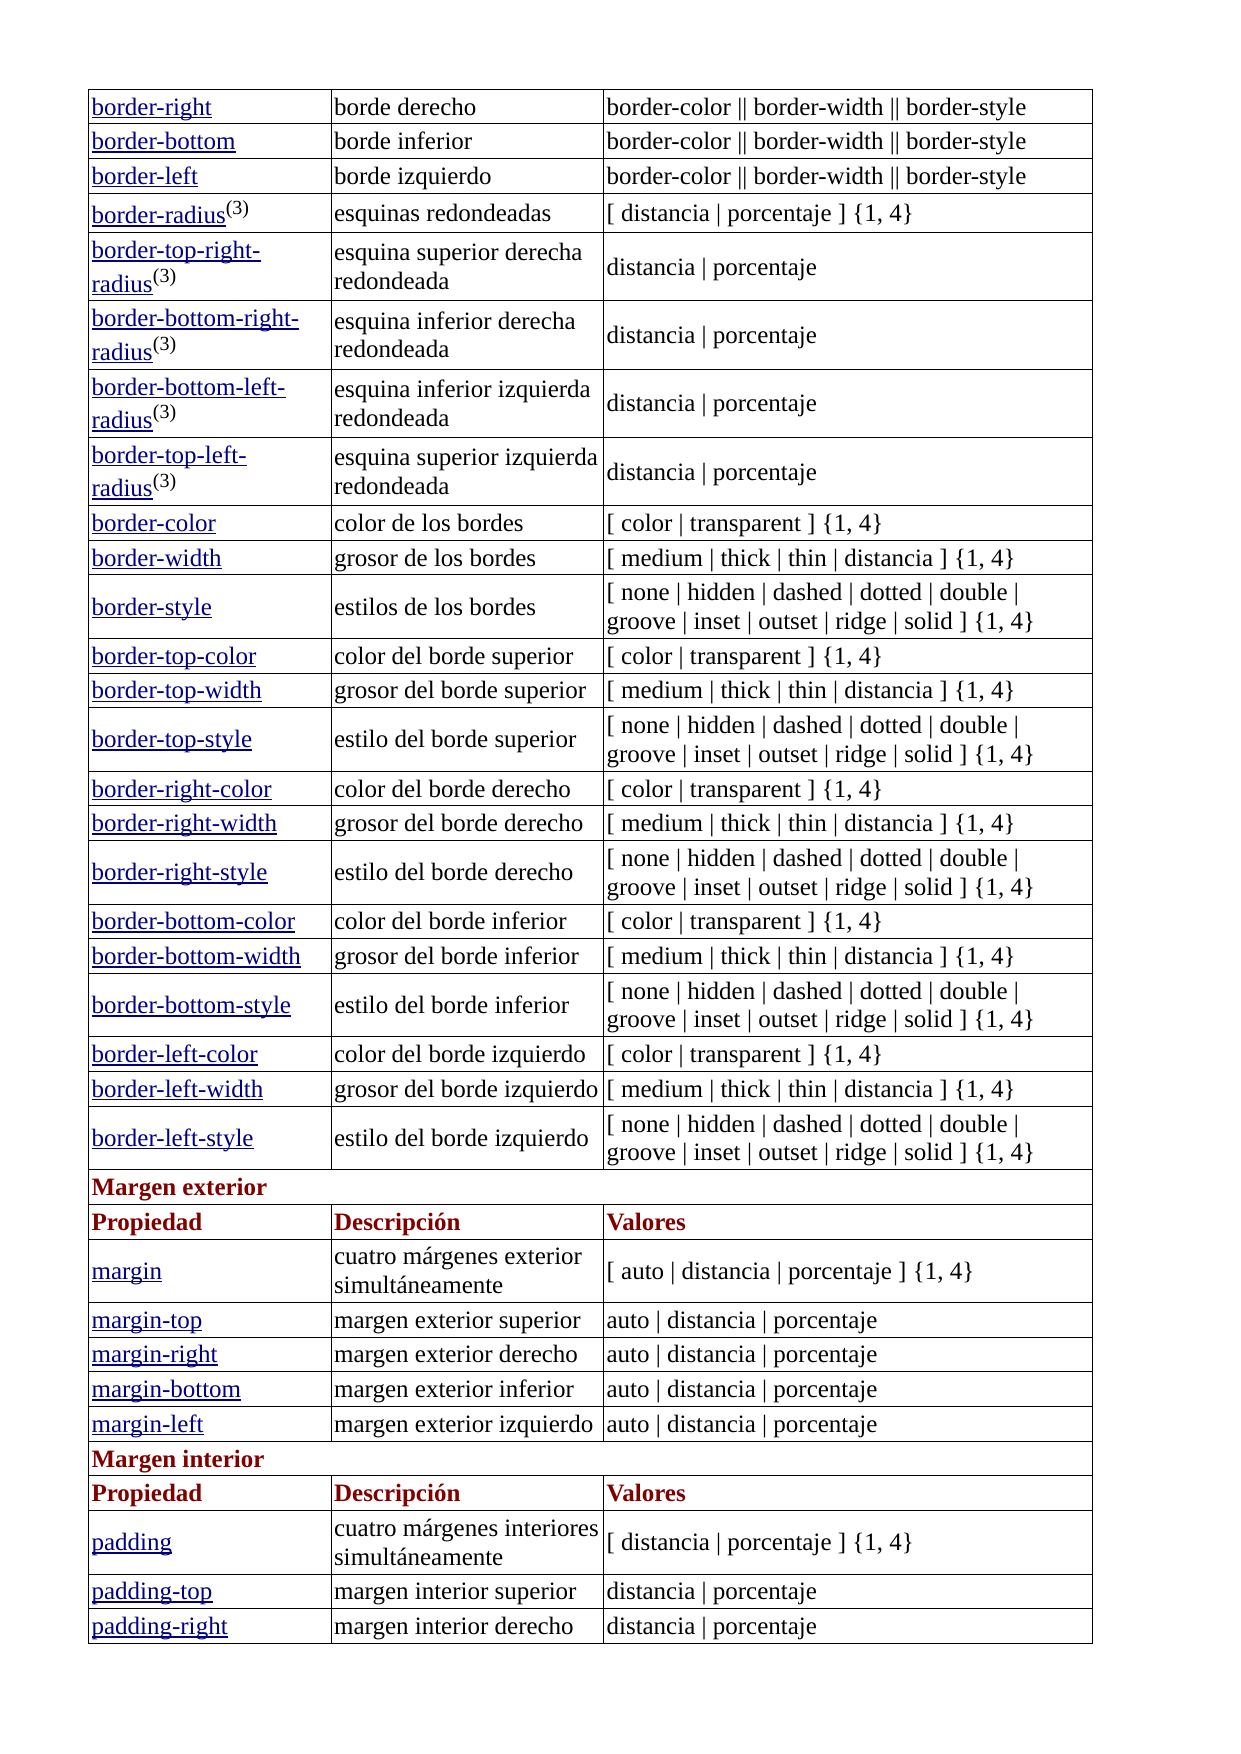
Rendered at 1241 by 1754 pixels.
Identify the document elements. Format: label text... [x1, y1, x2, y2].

table_cell [ medium | thick | thin | distancia ] {1, 4} [604, 939, 1092, 973]
table_cell border-bottom-style [89, 974, 331, 1036]
table_cell grosor del borde derecho [332, 806, 603, 840]
table_cell border-right-width [89, 806, 331, 840]
table_cell border-top-style [89, 708, 331, 771]
table_cell border-width [89, 541, 331, 574]
table_cell border-color || border-width || border-style [604, 90, 1092, 123]
table_cell margen exterior inferior [332, 1372, 603, 1406]
table_cell borde izquierdo [332, 159, 603, 193]
table_cell distancia | porcentaje [604, 438, 1092, 505]
table_cell estilo del borde superior [332, 708, 603, 771]
table_cell [ none | hidden | dashed | dotted | double | groove | inset | outset | ridge | solid ] {1, 4} [604, 1107, 1092, 1169]
table_cell border-top-width [89, 674, 331, 707]
table_cell estilos de los bordes [332, 575, 603, 638]
table_cell border-color || border-width || border-style [604, 124, 1092, 158]
table_cell Valores [604, 1476, 1092, 1510]
table_cell border-left-style [89, 1107, 331, 1169]
table_cell [ distancia | porcentaje ] {1, 4} [604, 194, 1092, 232]
table_cell esquina superior izquierda redondeada [332, 438, 603, 505]
table_cell border-style [89, 575, 331, 638]
table_cell Margen exterior [89, 1170, 1092, 1204]
table_cell [ none | hidden | dashed | dotted | double | groove | inset | outset | ridge | solid ] {1, 4} [604, 841, 1092, 903]
table_cell [ none | hidden | dashed | dotted | double | groove | inset | outset | ridge | solid ] {1, 4} [604, 974, 1092, 1036]
table_cell border-right [89, 90, 331, 123]
table_cell auto | distancia | porcentaje [604, 1407, 1092, 1441]
table_cell [ color | transparent ] {1, 4} [604, 639, 1092, 672]
table_cell border-left-width [89, 1072, 331, 1106]
table_cell borde derecho [332, 90, 603, 123]
table_cell border-right-color [89, 772, 331, 805]
table_cell borde inferior [332, 124, 603, 158]
table_cell [ none | hidden | dashed | dotted | double | groove | inset | outset | ridge | solid ] {1, 4} [604, 708, 1092, 771]
table_cell margen interior derecho [332, 1609, 603, 1643]
table_cell estilo del borde derecho [332, 841, 603, 903]
table_cell margin-bottom [89, 1372, 331, 1406]
table_cell esquina inferior derecha redondeada [332, 301, 603, 368]
table_cell border-left [89, 159, 331, 193]
table_cell border-top-color [89, 639, 331, 672]
table_cell Descripción [332, 1205, 603, 1238]
table_cell border-color [89, 506, 331, 540]
table_cell padding-top [89, 1575, 331, 1608]
table_cell [ medium | thick | thin | distancia ] {1, 4} [604, 1072, 1092, 1106]
table_cell border-bottom-left-radius(3) [89, 370, 331, 437]
table_cell grosor del borde superior [332, 674, 603, 707]
table_cell border-bottom-color [89, 905, 331, 938]
table_cell [ none | hidden | dashed | dotted | double | groove | inset | outset | ridge | solid ] {1, 4} [604, 575, 1092, 638]
table_cell border-radius(3) [89, 194, 331, 232]
table_cell color del borde superior [332, 639, 603, 672]
table_cell margin-top [89, 1303, 331, 1337]
table_cell color de los bordes [332, 506, 603, 540]
table_cell auto | distancia | porcentaje [604, 1372, 1092, 1406]
table_cell distancia | porcentaje [604, 370, 1092, 437]
table_cell [ color | transparent ] {1, 4} [604, 772, 1092, 805]
table_cell color del borde derecho [332, 772, 603, 805]
table_cell grosor de los bordes [332, 541, 603, 574]
table_cell estilo del borde izquierdo [332, 1107, 603, 1169]
table_cell padding-right [89, 1609, 331, 1643]
table_cell esquina superior derecha redondeada [332, 233, 603, 300]
table_cell [ auto | distancia | porcentaje ] {1, 4} [604, 1240, 1092, 1302]
table_cell Margen interior [89, 1442, 1092, 1475]
table_cell border-bottom [89, 124, 331, 158]
table_cell margin [89, 1240, 331, 1302]
table_cell border-bottom-width [89, 939, 331, 973]
table_cell margen exterior superior [332, 1303, 603, 1337]
table_cell [ distancia | porcentaje ] {1, 4} [604, 1511, 1092, 1573]
table_cell auto | distancia | porcentaje [604, 1303, 1092, 1337]
table_cell [ color | transparent ] {1, 4} [604, 905, 1092, 938]
table_cell [ medium | thick | thin | distancia ] {1, 4} [604, 541, 1092, 574]
table_cell border-bottom-right-radius(3) [89, 301, 331, 368]
table_cell esquina inferior izquierda redondeada [332, 370, 603, 437]
table_cell border-top-right-radius(3) [89, 233, 331, 300]
table_cell esquinas redondeadas [332, 194, 603, 232]
table_cell border-right-style [89, 841, 331, 903]
table_cell padding [89, 1511, 331, 1573]
table_cell color del borde izquierdo [332, 1037, 603, 1071]
table_cell Valores [604, 1205, 1092, 1238]
table_cell border-color || border-width || border-style [604, 159, 1092, 193]
table_cell margin-right [89, 1338, 331, 1371]
table_cell cuatro márgenes exterior simultáneamente [332, 1240, 603, 1302]
table_cell distancia | porcentaje [604, 233, 1092, 300]
table_cell margen exterior derecho [332, 1338, 603, 1371]
table_cell distancia | porcentaje [604, 1575, 1092, 1608]
table_cell estilo del borde inferior [332, 974, 603, 1036]
table_cell auto | distancia | porcentaje [604, 1338, 1092, 1371]
table_cell [ color | transparent ] {1, 4} [604, 506, 1092, 540]
table_cell color del borde inferior [332, 905, 603, 938]
table_cell grosor del borde inferior [332, 939, 603, 973]
table_cell Propiedad [89, 1476, 331, 1510]
table_cell margin-left [89, 1407, 331, 1441]
table_cell [ medium | thick | thin | distancia ] {1, 4} [604, 674, 1092, 707]
table_cell Descripción [332, 1476, 603, 1510]
table_cell distancia | porcentaje [604, 301, 1092, 368]
table_cell [ medium | thick | thin | distancia ] {1, 4} [604, 806, 1092, 840]
table_cell distancia | porcentaje [604, 1609, 1092, 1643]
table_cell border-left-color [89, 1037, 331, 1071]
table_cell margen interior superior [332, 1575, 603, 1608]
table_cell margen exterior izquierdo [332, 1407, 603, 1441]
table_cell grosor del borde izquierdo [332, 1072, 603, 1106]
table_cell border-top-left-radius(3) [89, 438, 331, 505]
table_cell cuatro márgenes interiores simultáneamente [332, 1511, 603, 1573]
table_cell Propiedad [89, 1205, 331, 1238]
table_cell [ color | transparent ] {1, 4} [604, 1037, 1092, 1071]
